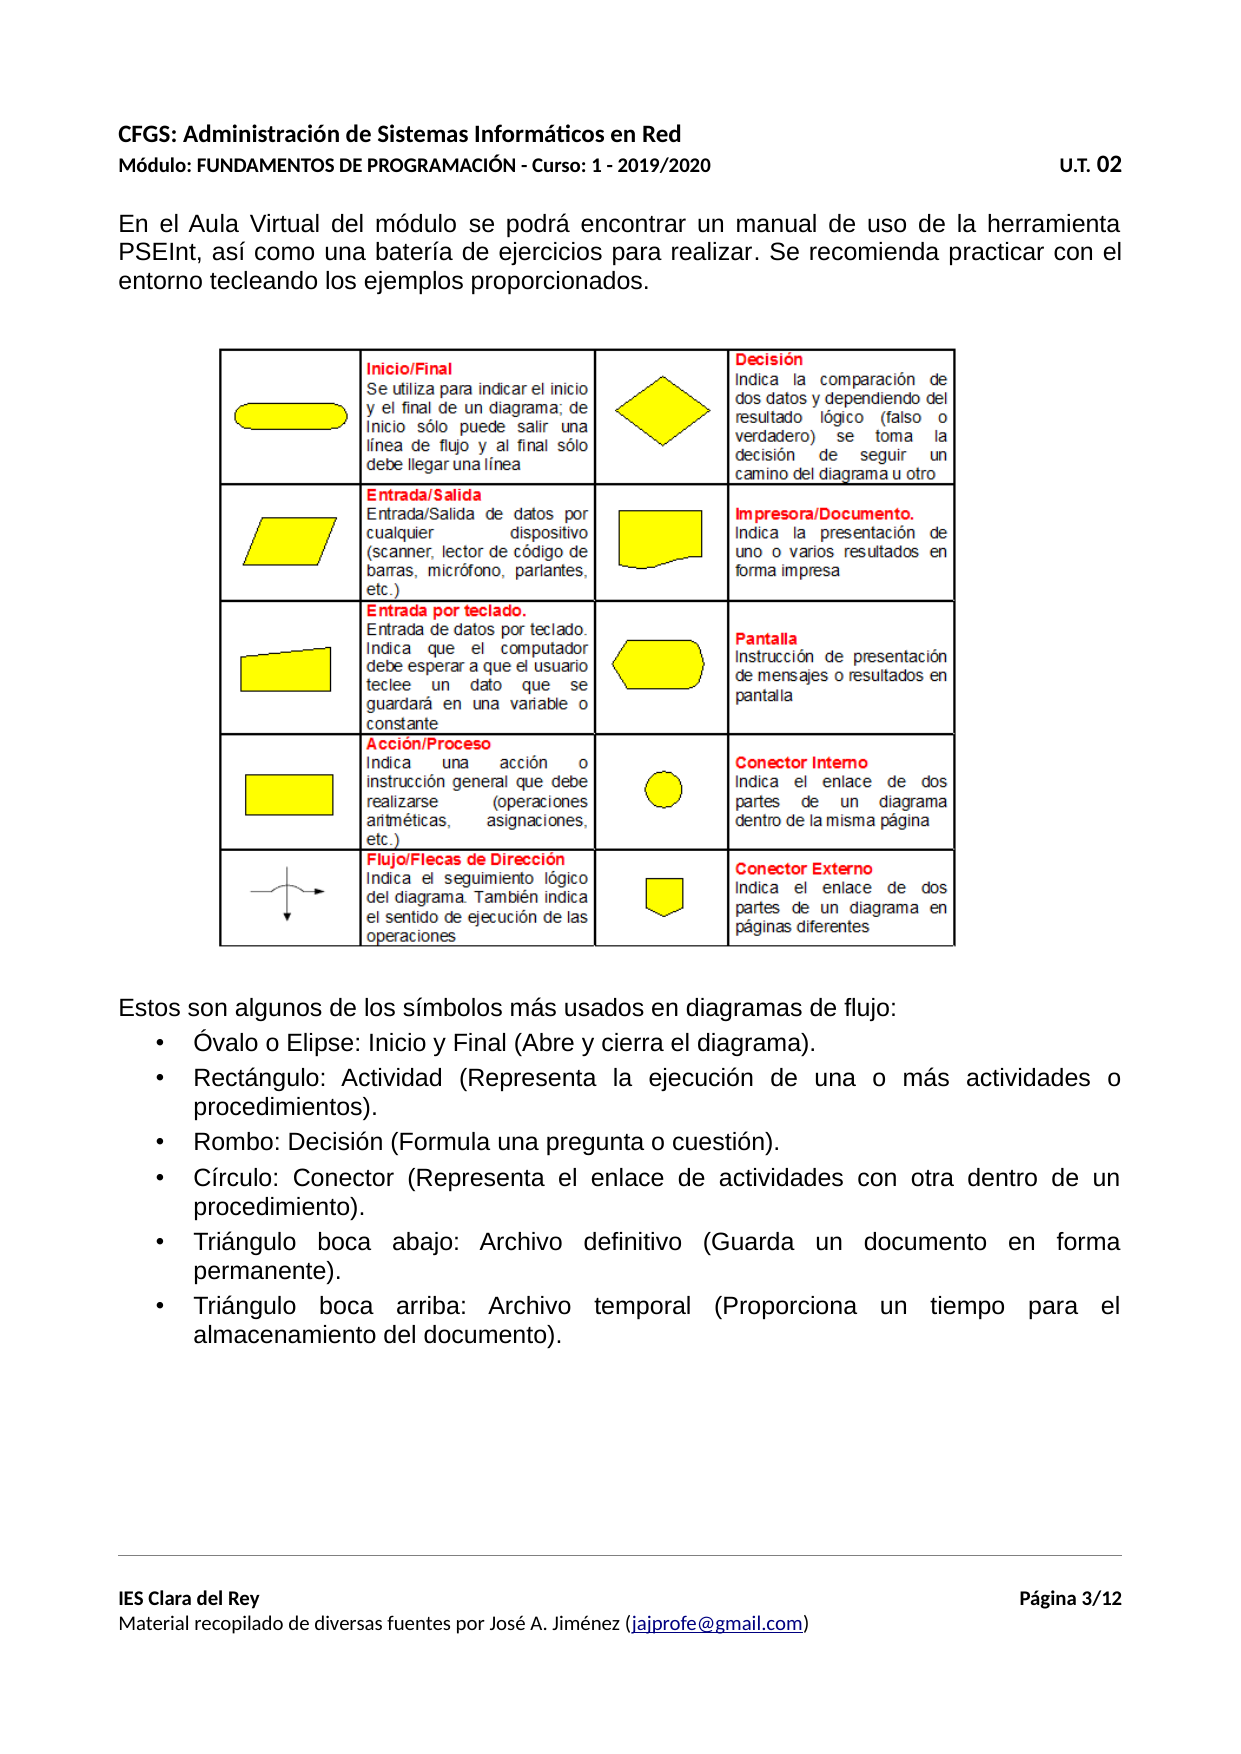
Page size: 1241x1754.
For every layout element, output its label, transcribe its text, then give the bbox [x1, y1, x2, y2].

list Rectángulo: Actividad (Representa la ejecución de una o más actividades o procedimientos). [156, 1063, 1122, 1121]
list Triángulo boca arriba: Archivo temporal (Proporciona un tiempo para el almacenamiento del documento). [156, 1291, 1122, 1349]
list Triángulo boca abajo: Archivo definitivo (Guarda un documento en forma permanente). [156, 1227, 1122, 1284]
picture [211, 332, 971, 963]
list Rombo: Decisión (Formula una pregunta o cuestión). [156, 1127, 1122, 1156]
list Círculo: Conector (Representa el enlace de actividades con otra dentro de un procedimiento). [156, 1163, 1122, 1220]
text Estos son algunos de los símbolos más usados en diagramas de flujo: [118, 307, 1122, 1022]
text En el Aula Virtual del módulo se podrá encontrar un manual de uso de la herramienta PSEInt, así como una batería de ejercicios para realizar. Se recomienda practicar con el entorno tecleando los ejemplos proporcionados. [118, 209, 1122, 295]
list Óvalo o Elipse: Inicio y Final (Abre y cierra el diagrama). [156, 1028, 1122, 1057]
